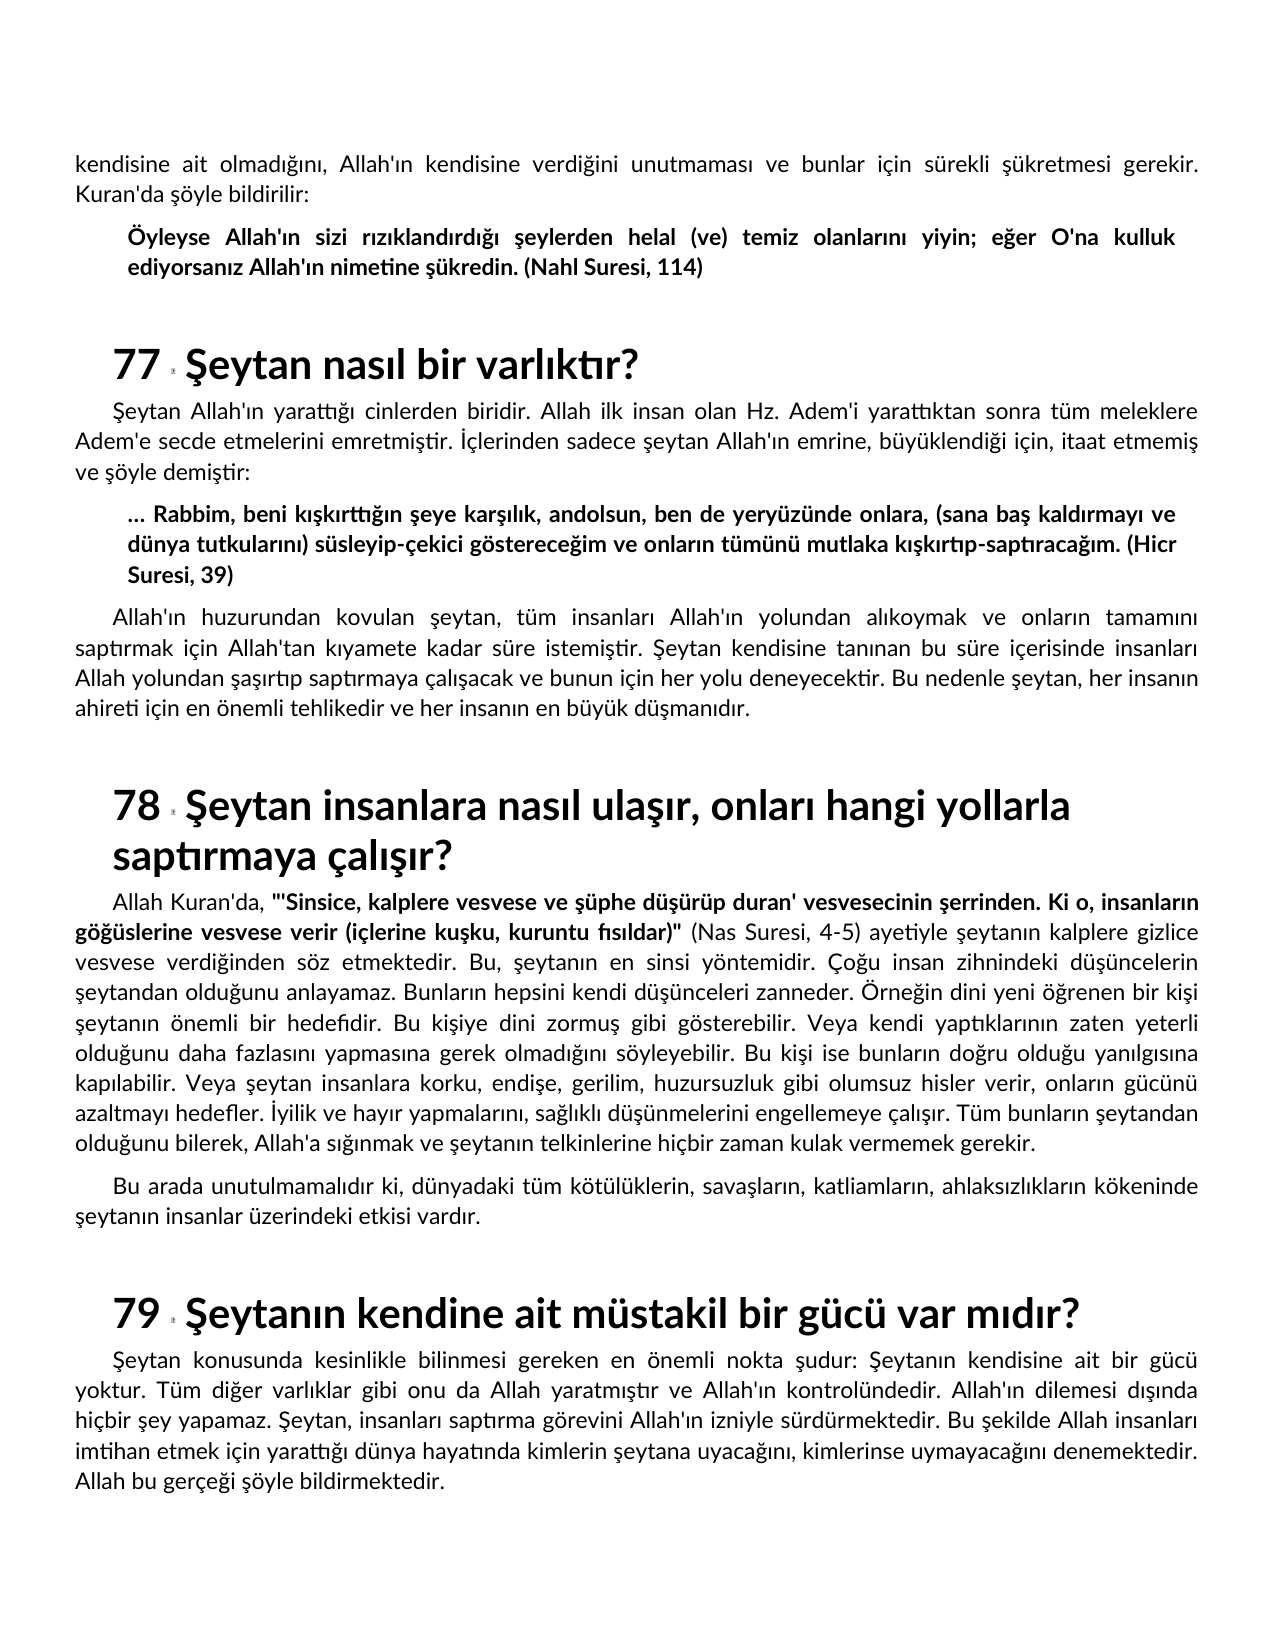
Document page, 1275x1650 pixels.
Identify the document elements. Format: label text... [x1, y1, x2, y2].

text Şeytan Allah'ın yarattığı cinlerden biridir. Allah ilk insan olan Hz. Adem'i yarattıktan sonra tüm meleklere Adem'e secde etmelerini emretmiştir. İçlerinden sadece şeytan Allah'ın emrine, büyüklendiği için, itaat etmemiş ve şöyle demiştir: [75, 397, 1200, 485]
text Bu arada unutulmamalıdır ki, dünyadaki tüm kötülüklerin, savaşların, katliamların, ahlaksızlıkların kökeninde şeytanın insanlar üzerindeki etkisi vardır. [75, 1172, 1200, 1229]
text … Rabbim, beni kışkırttığın şeye karşılık, andolsun, ben de yeryüzünde onlara, (sana baş kaldırmayı ve dünya tutkularını) süsleyip-çekici göstereceğim ve onların tümünü mutlaka kışkırtıp-saptıracağım. (Hicr Suresi, 39) [127, 500, 1177, 588]
text Allah Kuran'da, "'Sinsice, kalplere vesvese ve şüphe düşürüp duran' vesvesecinin şerrinden. Ki o, insanların göğüslerine vesvese verir (içlerine kuşku, kuruntu fısıldar)" (Nas Suresi, 4-5) ayetiyle şeytanın kalplere gizlice vesvese verdiğinden söz etmektedir. Bu, şeytanın en sinsi yöntemidir. Çoğu insan zihnindeki düşüncelerin şeytandan olduğunu anlayamaz. Bunların hepsini kendi düşünceleri zanneder. Örneğin dini yeni öğrenen bir kişi şeytanın önemli bir hedefidir. Bu kişiye dini zormuş gibi gösterebilir. Veya kendi yaptıklarının zaten yeterli olduğunu daha fazlasını yapmasına gerek olmadığını söyleyebilir. Bu kişi ise bunların doğru olduğu yanılgısına kapılabilir. Veya şeytan insanlara korku, endişe, gerilim, huzursuzluk gibi olumsuz hisler verir, onların gücünü azaltmayı hedefler. İyilik ve hayır yapmalarını, sağlıklı düşünmelerini engellemeye çalışır. Tüm bunların şeytandan olduğunu bilerek, Allah'a sığınmak ve şeytanın telkinlerine hiçbir zaman kulak vermemek gerekir. [75, 887, 1200, 1157]
subtitle 79  Şeytanın kendine ait müstakil bir gücü var mıdır? [112, 1287, 1200, 1337]
text Allah'ın huzurundan kovulan şeytan, tüm insanları Allah'ın yolundan alıkoymak ve onların tamamını saptırmak için Allah'tan kıyamete kadar süre istemiştir. Şeytan kendisine tanınan bu süre içerisinde insanları Allah yolundan şaşırtıp saptırmaya çalışacak ve bunun için her yolu deneyecektir. Bu nedenle şeytan, her insanın ahireti için en önemli tehlikedir ve her insanın en büyük düşmanıdır. [75, 603, 1200, 721]
text Öyleyse Allah'ın sizi rızıklandırdığı şeylerden helal (ve) temiz olanlarını yiyin; eğer O'na kulluk ediyorsanız Allah'ın nimetine şükredin. (Nahl Suresi, 114) [127, 223, 1177, 281]
text kendisine ait olmadığını, Allah'ın kendisine verdiğini unutmaması ve bunlar için sürekli şükretmesi gerekir. Kuran'da şöyle bildirilir: [75, 150, 1200, 208]
subtitle 78  Şeytan insanlara nasıl ulaşır, onları hangi yollarla saptırmaya çalışır? [112, 779, 1200, 879]
subtitle 77  Şeytan nasıl bir varlıktır? [112, 338, 1200, 388]
text Şeytan konusunda kesinlikle bilinmesi gereken en önemli nokta şudur: Şeytanın kendisine ait bir gücü yoktur. Tüm diğer varlıklar gibi onu da Allah yaratmıştır ve Allah'ın kontrolündedir. Allah'ın dilemesi dışında hiçbir şey yapamaz. Şeytan, insanları saptırma görevini Allah'ın izniyle sürdürmektedir. Bu şekilde Allah insanları imtihan etmek için yarattığı dünya hayatında kimlerin şeytana uyacağını, kimlerinse uymayacağını denemektedir. Allah bu gerçeği şöyle bildirmektedir. [75, 1346, 1200, 1494]
